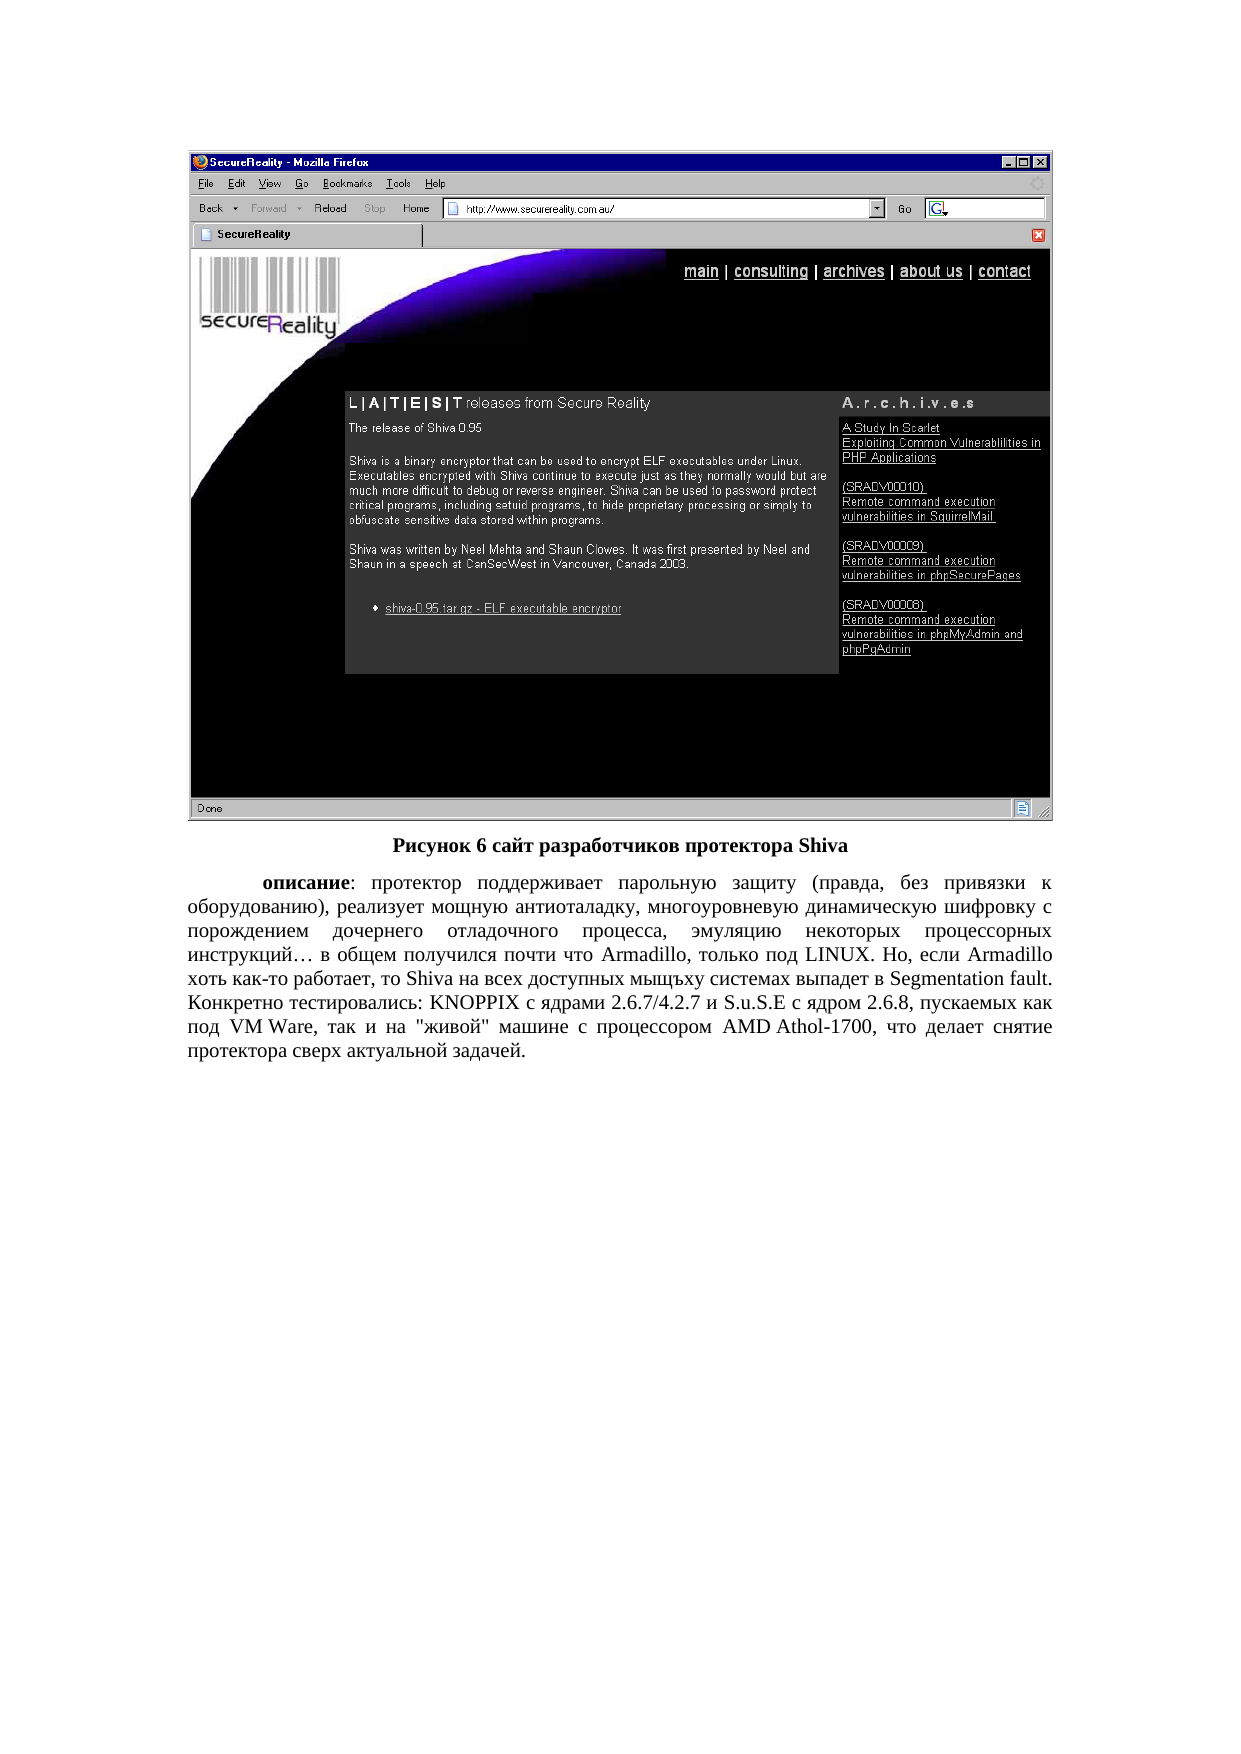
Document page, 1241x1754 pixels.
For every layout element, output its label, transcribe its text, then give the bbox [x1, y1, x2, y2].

text Рисунок 6 сайт разработчиков протектора Shiva [187, 833, 1053, 857]
picture [187, 150, 1053, 821]
text описание: протектор поддерживает парольную защиту (правда, без привязки к оборудованию), реализует мощную антиоталадку, многоуровневую динамическую шифровку с порождением дочернего отладочного процесса, эмуляцию некоторых процессорных инструкций… в общем получился почти что Armadillo, только под LINUX. Но, если Armadillo хоть как-то работает, то Shiva на всех доступных мыщъху системах выпадет в Segmentation fault. Конкретно тестировались: KNOPPIX с ядрами 2.6.7/4.2.7 и S.u.S.E c ядром 2.6.8, пускаемых как под VM Ware, так и на "живой" машине с процессором AMD Athol-1700, что делает снятие протектора сверх актуальной задачей. [187, 870, 1053, 1062]
